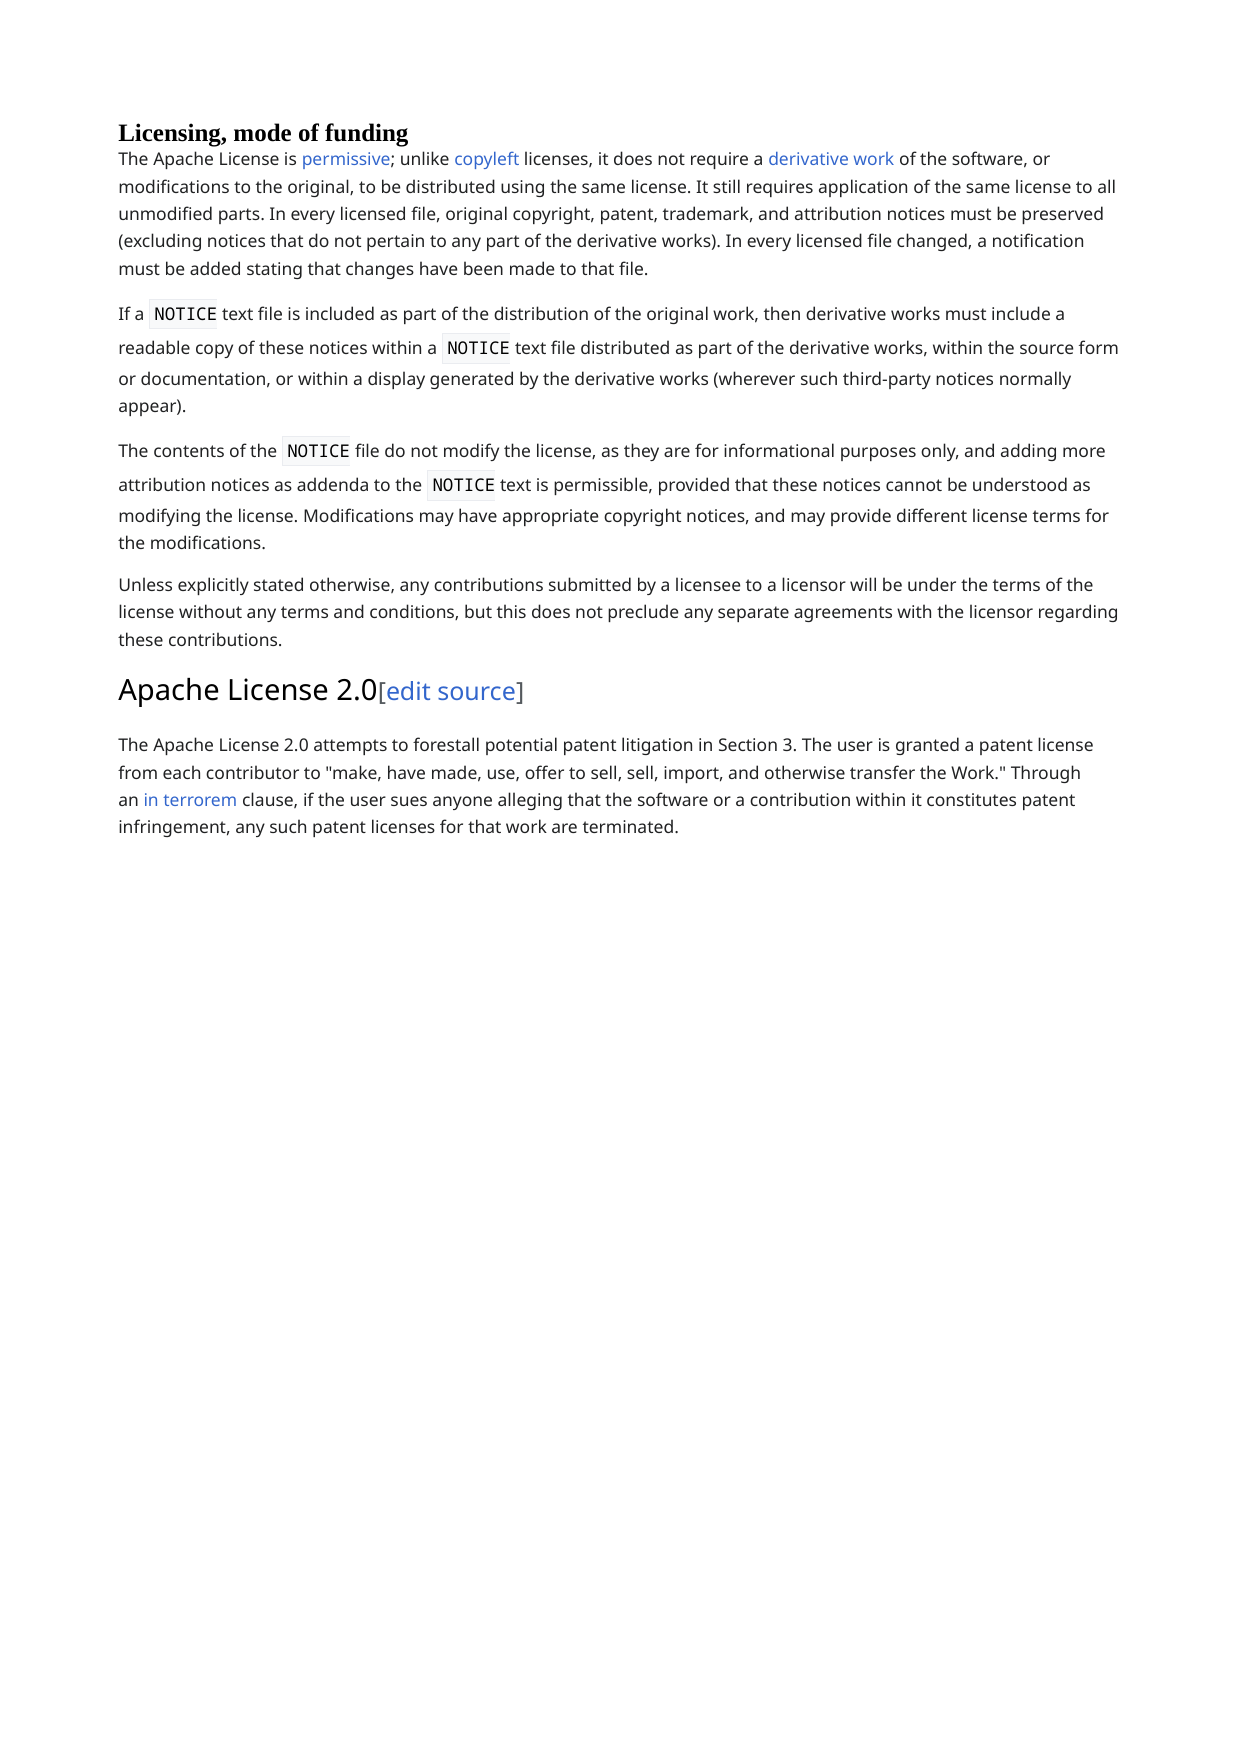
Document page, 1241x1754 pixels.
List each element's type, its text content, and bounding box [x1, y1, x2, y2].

text Unless explicitly stated otherwise, any contributions submitted by a licensee to a licensor will be under the terms of the license without any terms and conditions, but this does not preclude any separate agreements with the licensor regarding these contributions. [118, 573, 1122, 651]
text The Apache License 2.0 attempts to forestall potential patent litigation in Section 3. The user is granted a patent license from each contributor to "make, have made, use, offer to sell, sell, import, and otherwise transfer the Work." Through an in terrorem clause, if the user sues anyone alleging that the software or a contribution within it constitutes patent infringement, any such patent licenses for that work are terminated. [118, 733, 1122, 839]
subtitle Apache License 2.0[edit source] [118, 669, 1122, 709]
text If a NOTICE text file is included as part of the distribution of the original work, then derivative works must include a readable copy of these notices within a NOTICE text file distributed as part of the derivative works, within the source form or documentation, or within a display generated by the derivative works (wherever such third-party notices normally appear). [118, 298, 1122, 417]
text The Apache License is permissive; unlike copyleft licenses, it does not require a derivative work of the software, or modifications to the original, to be distributed using the same license. It still requires application of the same license to all unmodified parts. In every licensed file, original copyright, patent, trademark, and attribution notices must be preserved (excluding notices that do not pertain to any part of the derivative works). In every licensed file changed, a notification must be added stating that changes have been made to that file. [118, 147, 1122, 280]
text Licensing, mode of funding [118, 118, 1122, 147]
text The contents of the NOTICE file do not modify the license, as they are for informational purposes only, and adding more attribution notices as addenda to the NOTICE text is permissible, provided that these notices cannot be understood as modifying the license. Modifications may have appropriate copyright notices, and may provide different license terms for the modifications. [118, 436, 1122, 555]
